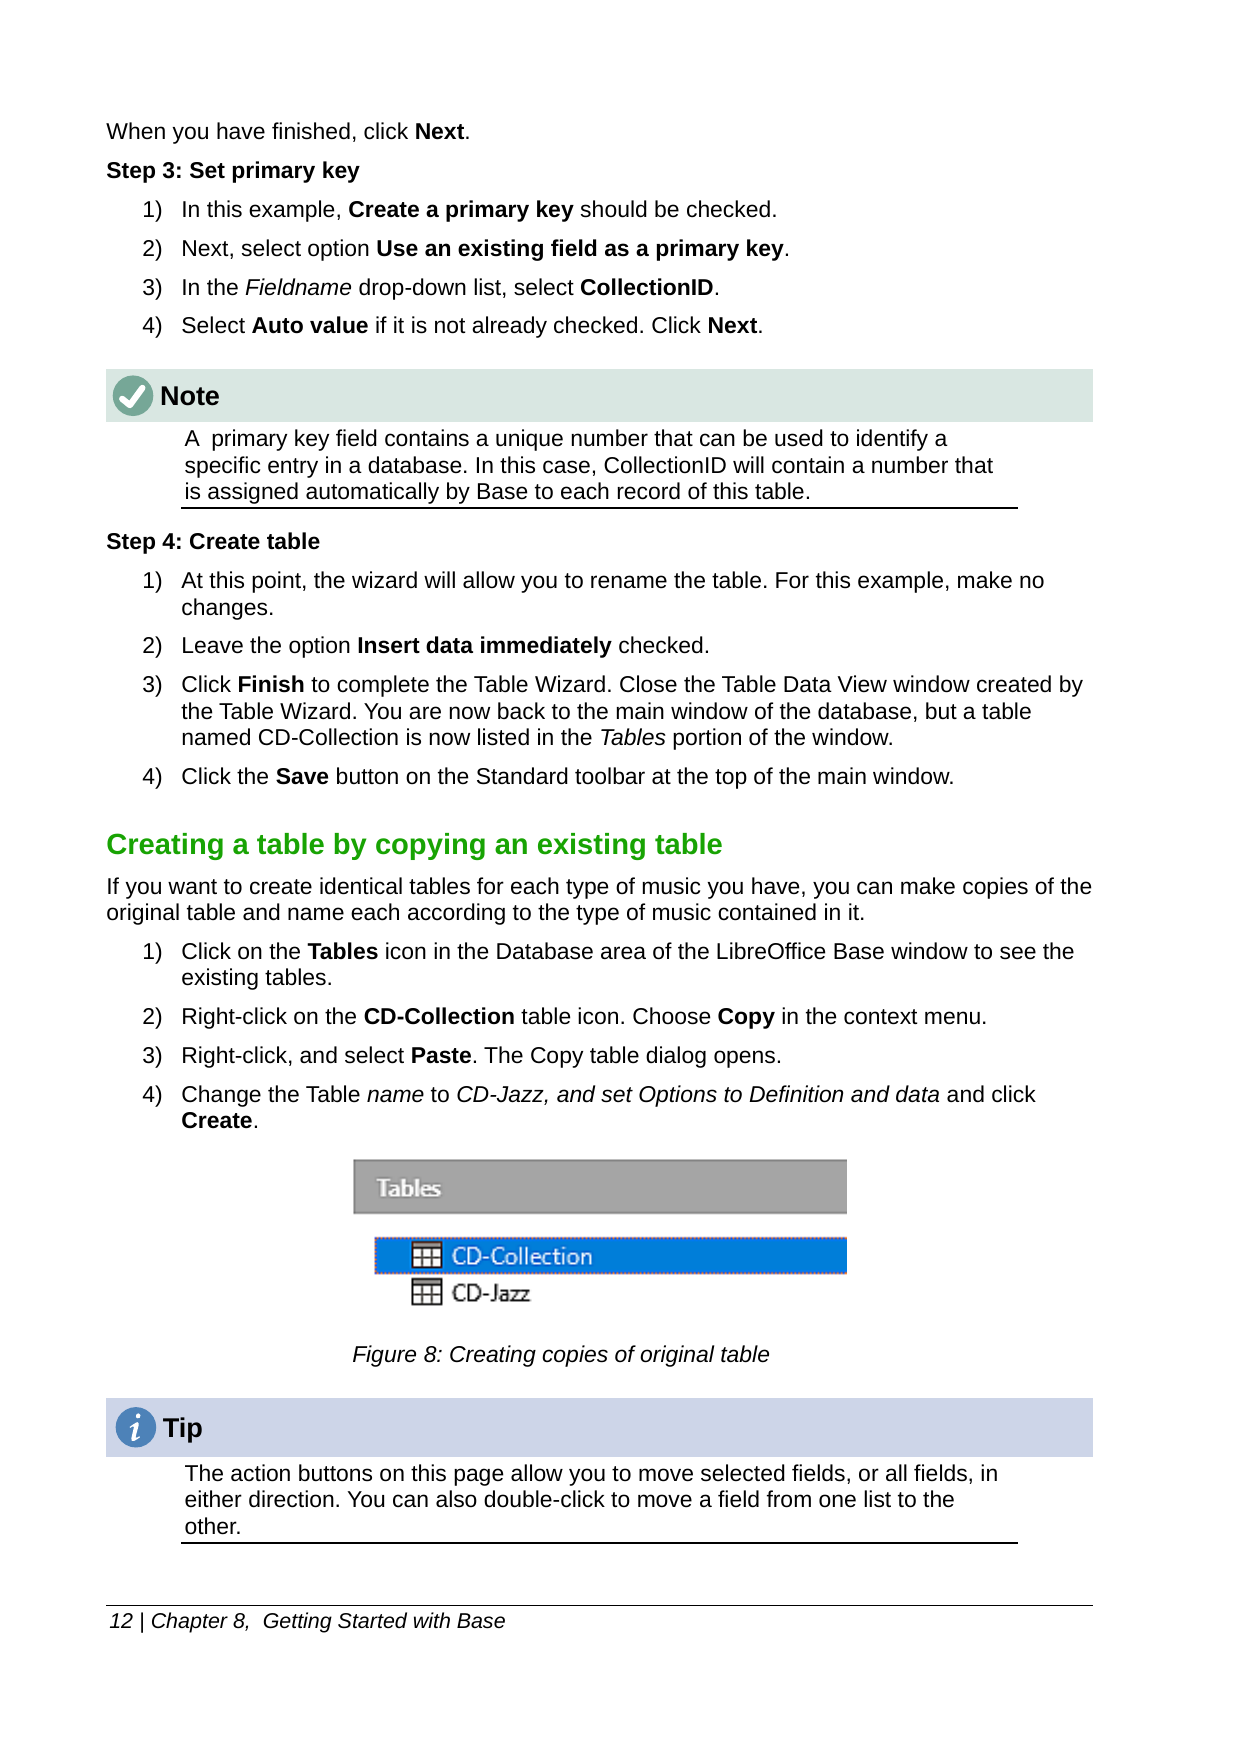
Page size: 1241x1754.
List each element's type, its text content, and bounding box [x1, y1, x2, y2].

list Click on the Tables icon in the Database area of the LibreOffice Base window to see the existing tables. [162, 938, 1093, 991]
list Click Finish to complete the Table Wizard. Close the Table Data View window created by the Table Wizard. You are now back to the main window of the database, but a table named CD-Collection is now listed in the Tables portion of the window. [162, 671, 1093, 750]
subtitle Tip [106, 1398, 1093, 1457]
text A primary key field contains a unique number that can be used to identify a specific entry in a database. In this case, CollectionID will contain a number that is assigned automatically by Base to each record of this table. [181, 422, 1018, 507]
list Leave the option Insert data immediately checked. [162, 632, 1093, 659]
subtitle Note [106, 369, 1093, 422]
list In this example, Create a primary key should be checked. [162, 196, 1093, 222]
list Select Auto value if it is not already checked. Click Next. [162, 312, 1093, 339]
list Change the Table name to CD-Jazz, and set Options to Definition and data and click Create. [162, 1081, 1093, 1133]
text If you want to create identical tables for each type of music you have, you can make copies of the original table and name each according to the type of music contained in it. [106, 873, 1093, 925]
subtitle Creating a table by copying an existing table [106, 827, 1093, 860]
text Step 3: Set primary key [106, 157, 1093, 183]
list Click the Save button on the Standard toolbar at the top of the main window. [162, 763, 1093, 789]
text The action buttons on this page allow you to move selected fields, or all fields, in either direction. You can also double-click to move a field from one list to the other. [181, 1457, 1018, 1542]
text Figure 8: Creating copies of original table [352, 1341, 847, 1367]
text When you have finished, click Next. [106, 118, 1093, 144]
list At this point, the wizard will allow you to rename the table. For this example, make no changes. [162, 567, 1093, 620]
list Right-click on the CD-Collection table icon. Choose Copy in the context menu. [162, 1003, 1093, 1029]
list Next, select option Use an existing field as a primary key. [162, 235, 1093, 261]
list In the Fieldname drop-down list, select CollectionID. [162, 273, 1093, 300]
picture [352, 1158, 847, 1329]
list Right-click, and select Paste. The Copy table dialog opens. [162, 1042, 1093, 1068]
text Step 4: Create table [106, 528, 1093, 555]
